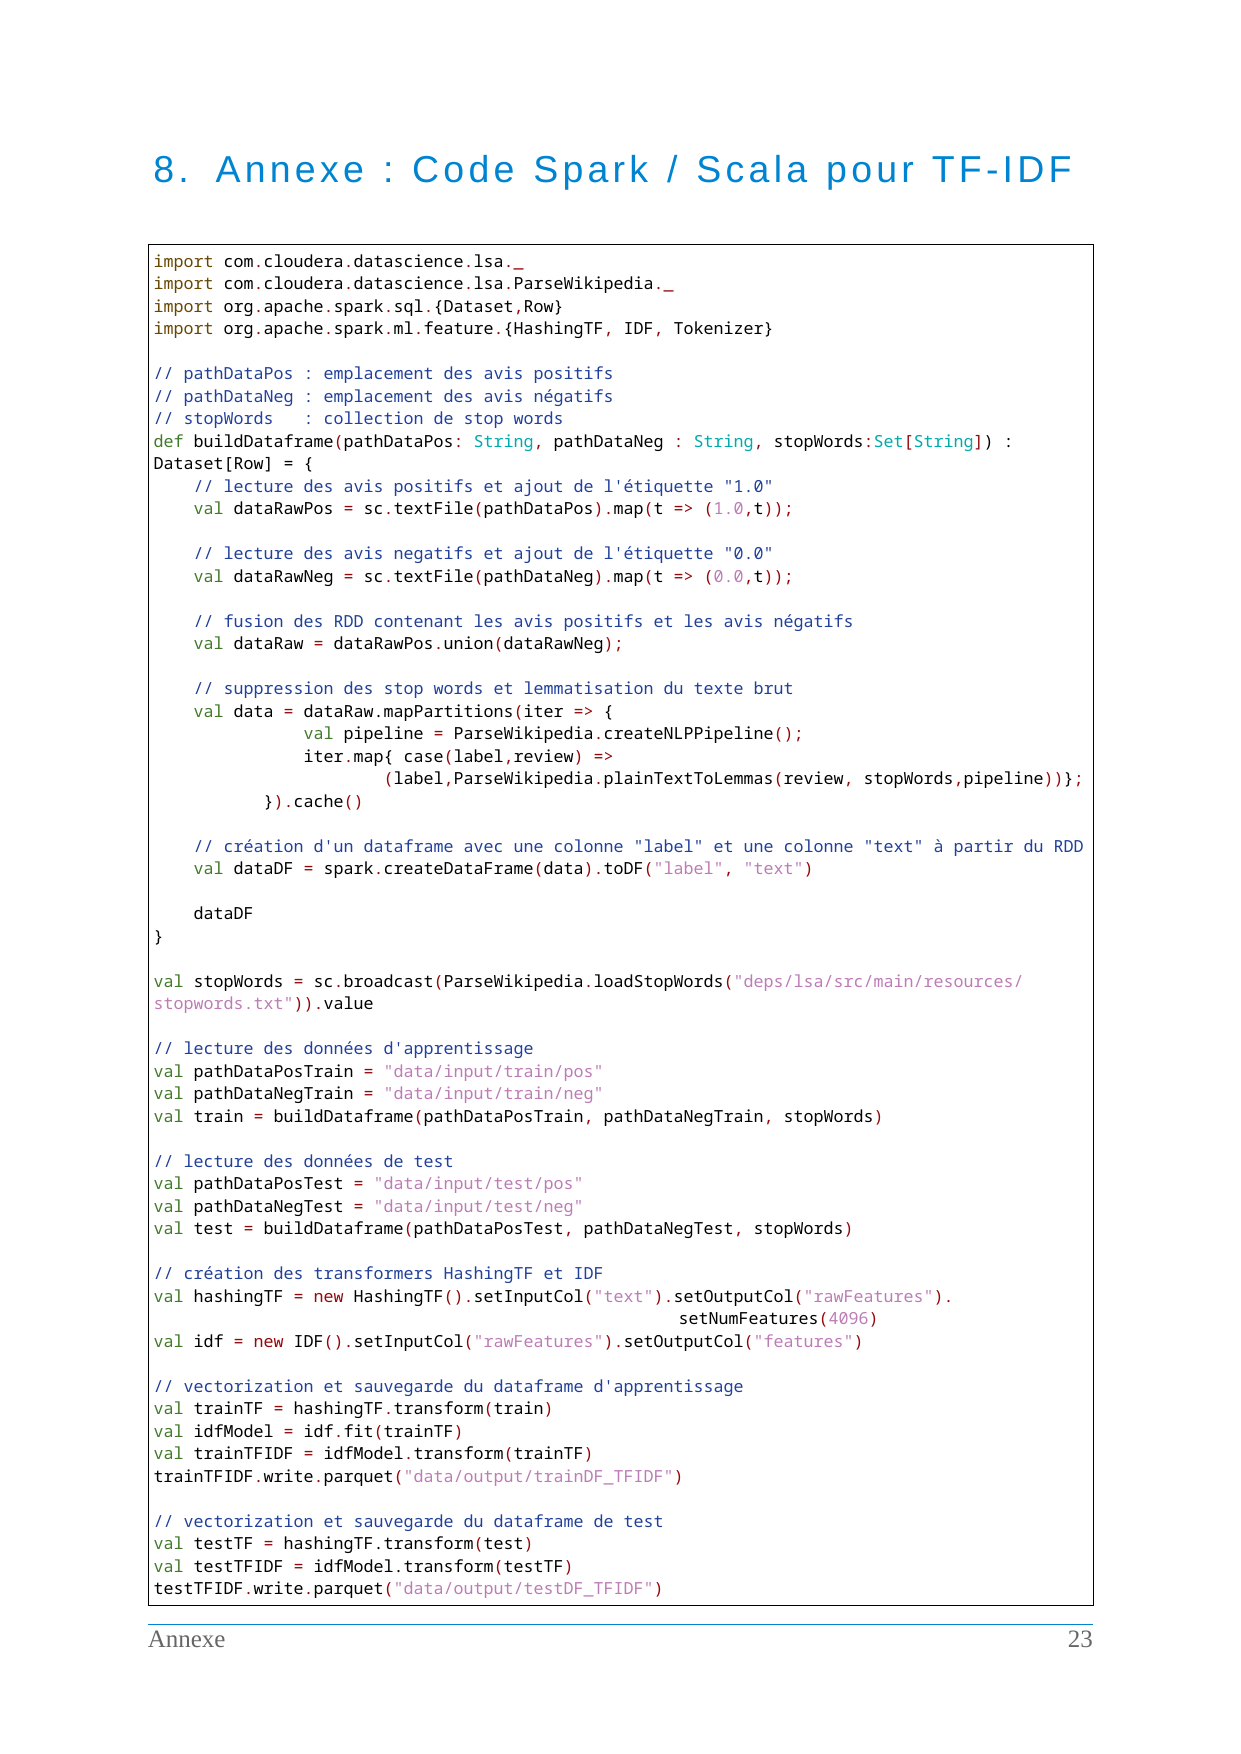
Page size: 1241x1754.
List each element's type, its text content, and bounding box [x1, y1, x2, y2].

subtitle Annexe : Code Spark / Scala pour TF-IDF [148, 148, 1093, 191]
table_header import com.cloudera.datascience.lsa._ import com.cloudera.datascience.lsa.ParseWikipedia._ import org.apache.spark.sql.{Dataset,Row} import org.apache.spark.ml.feature.{HashingTF, IDF, Tokenizer} // pathDataPos : emplacement des avis positifs // pathDataNeg : emplacement des avis négatifs // stopWords : collection de stop words def buildDataframe(pathDataPos: String, pathDataNeg : String, stopWords:Set[String]) : Dataset[Row] = { // lecture des avis positifs et ajout de l'étiquette "1.0" val dataRawPos = sc.textFile(pathDataPos).map(t => (1.0,t)); // lecture des avis negatifs et ajout de l'étiquette "0.0" val dataRawNeg = sc.textFile(pathDataNeg).map(t => (0.0,t)); // fusion des RDD contenant les avis positifs et les avis négatifs val dataRaw = dataRawPos.union(dataRawNeg); // suppression des stop words et lemmatisation du texte brut val data = dataRaw.mapPartitions(iter => { val pipeline = ParseWikipedia.createNLPPipeline(); iter.map{ case(label,review) => (label,ParseWikipedia.plainTextToLemmas(review, stopWords,pipeline))}; }).cache() // création d'un dataframe avec une colonne "label" et une colonne "text" à partir du RDD val dataDF = spark.createDataFrame(data).toDF("label", "text") dataDF } val stopWords = sc.broadcast(ParseWikipedia.loadStopWords("deps/lsa/src/main/resources/stopwords.txt")).value // lecture des données d'apprentissage val pathDataPosTrain = "data/input/train/pos" val pathDataNegTrain = "data/input/train/neg" val train = buildDataframe(pathDataPosTrain, pathDataNegTrain, stopWords) // lecture des données de test val pathDataPosTest = "data/input/test/pos" val pathDataNegTest = "data/input/test/neg" val test = buildDataframe(pathDataPosTest, pathDataNegTest, stopWords) // création des transformers HashingTF et IDF val hashingTF = new HashingTF().setInputCol("text").setOutputCol("rawFeatures"). setNumFeatures(4096) val idf = new IDF().setInputCol("rawFeatures").setOutputCol("features") // vectorization et sauvegarde du dataframe d'apprentissage val trainTF = hashingTF.transform(train) val idfModel = idf.fit(trainTF) val trainTFIDF = idfModel.transform(trainTF) trainTFIDF.write.parquet("data/output/trainDF_TFIDF") // vectorization et sauvegarde du dataframe de test val testTF = hashingTF.transform(test) val testTFIDF = idfModel.transform(testTF) testTFIDF.write.parquet("data/output/testDF_TFIDF") [149, 245, 1093, 1605]
